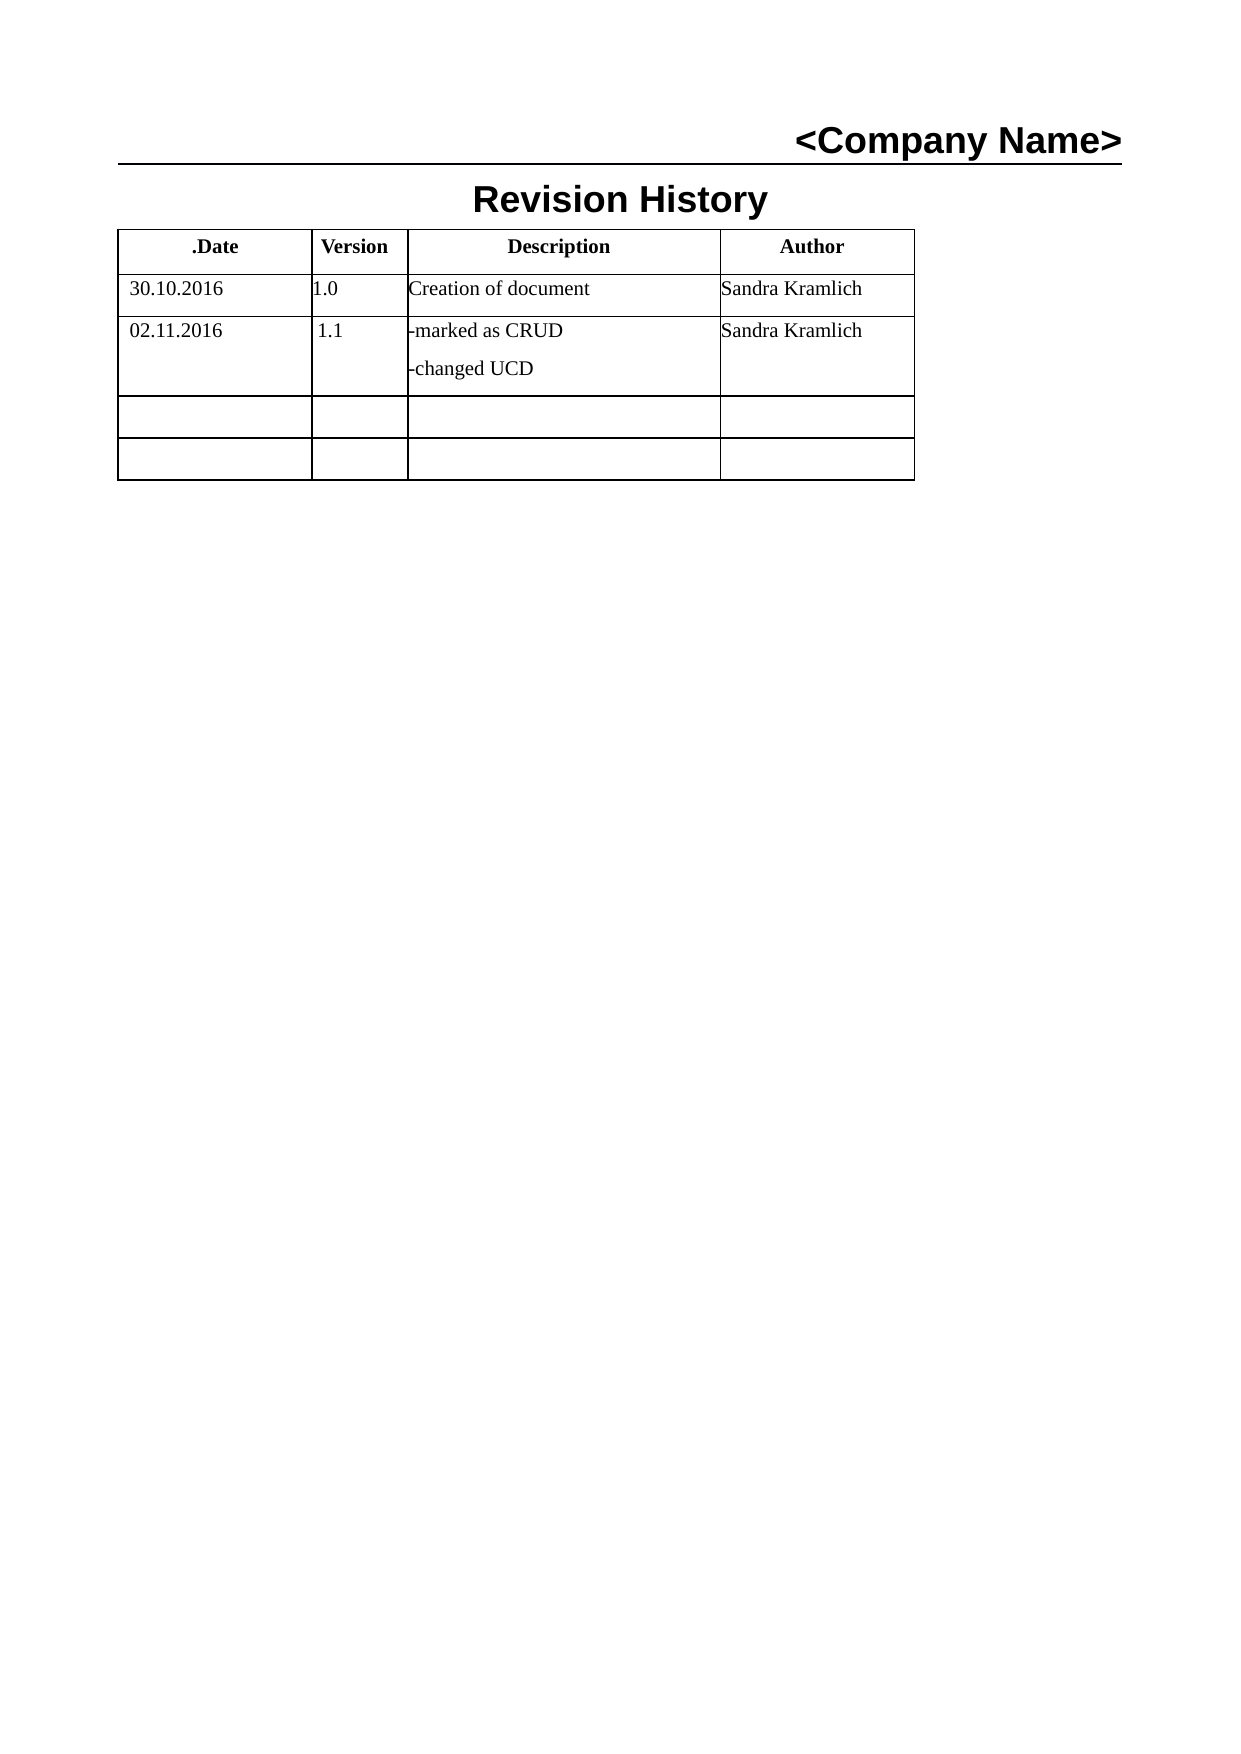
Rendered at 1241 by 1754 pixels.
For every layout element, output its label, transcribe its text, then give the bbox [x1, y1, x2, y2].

table_cell [119, 439, 311, 479]
table_cell -marked as CRUD -changed UCD [409, 317, 720, 395]
table_cell 30.10.2016 [119, 275, 311, 316]
table_header Version [313, 230, 407, 274]
text Revision History [118, 177, 1122, 220]
table_cell Sandra Kramlich [721, 317, 914, 395]
table_cell 02.11.2016 [119, 317, 311, 395]
table_cell Creation of document [409, 275, 720, 316]
table_cell Sandra Kramlich [721, 275, 914, 316]
table_header .Date [119, 230, 311, 274]
table_header Description [409, 230, 720, 274]
table_cell [119, 397, 311, 437]
table_cell [313, 397, 407, 437]
table_cell 1.1 [313, 317, 407, 395]
table_cell [313, 439, 407, 479]
table_cell 1.0 [313, 275, 407, 316]
table_header Author [721, 230, 914, 274]
table_cell [721, 397, 914, 437]
table_cell [409, 439, 720, 479]
table_cell [721, 439, 914, 479]
table_cell [409, 397, 720, 437]
